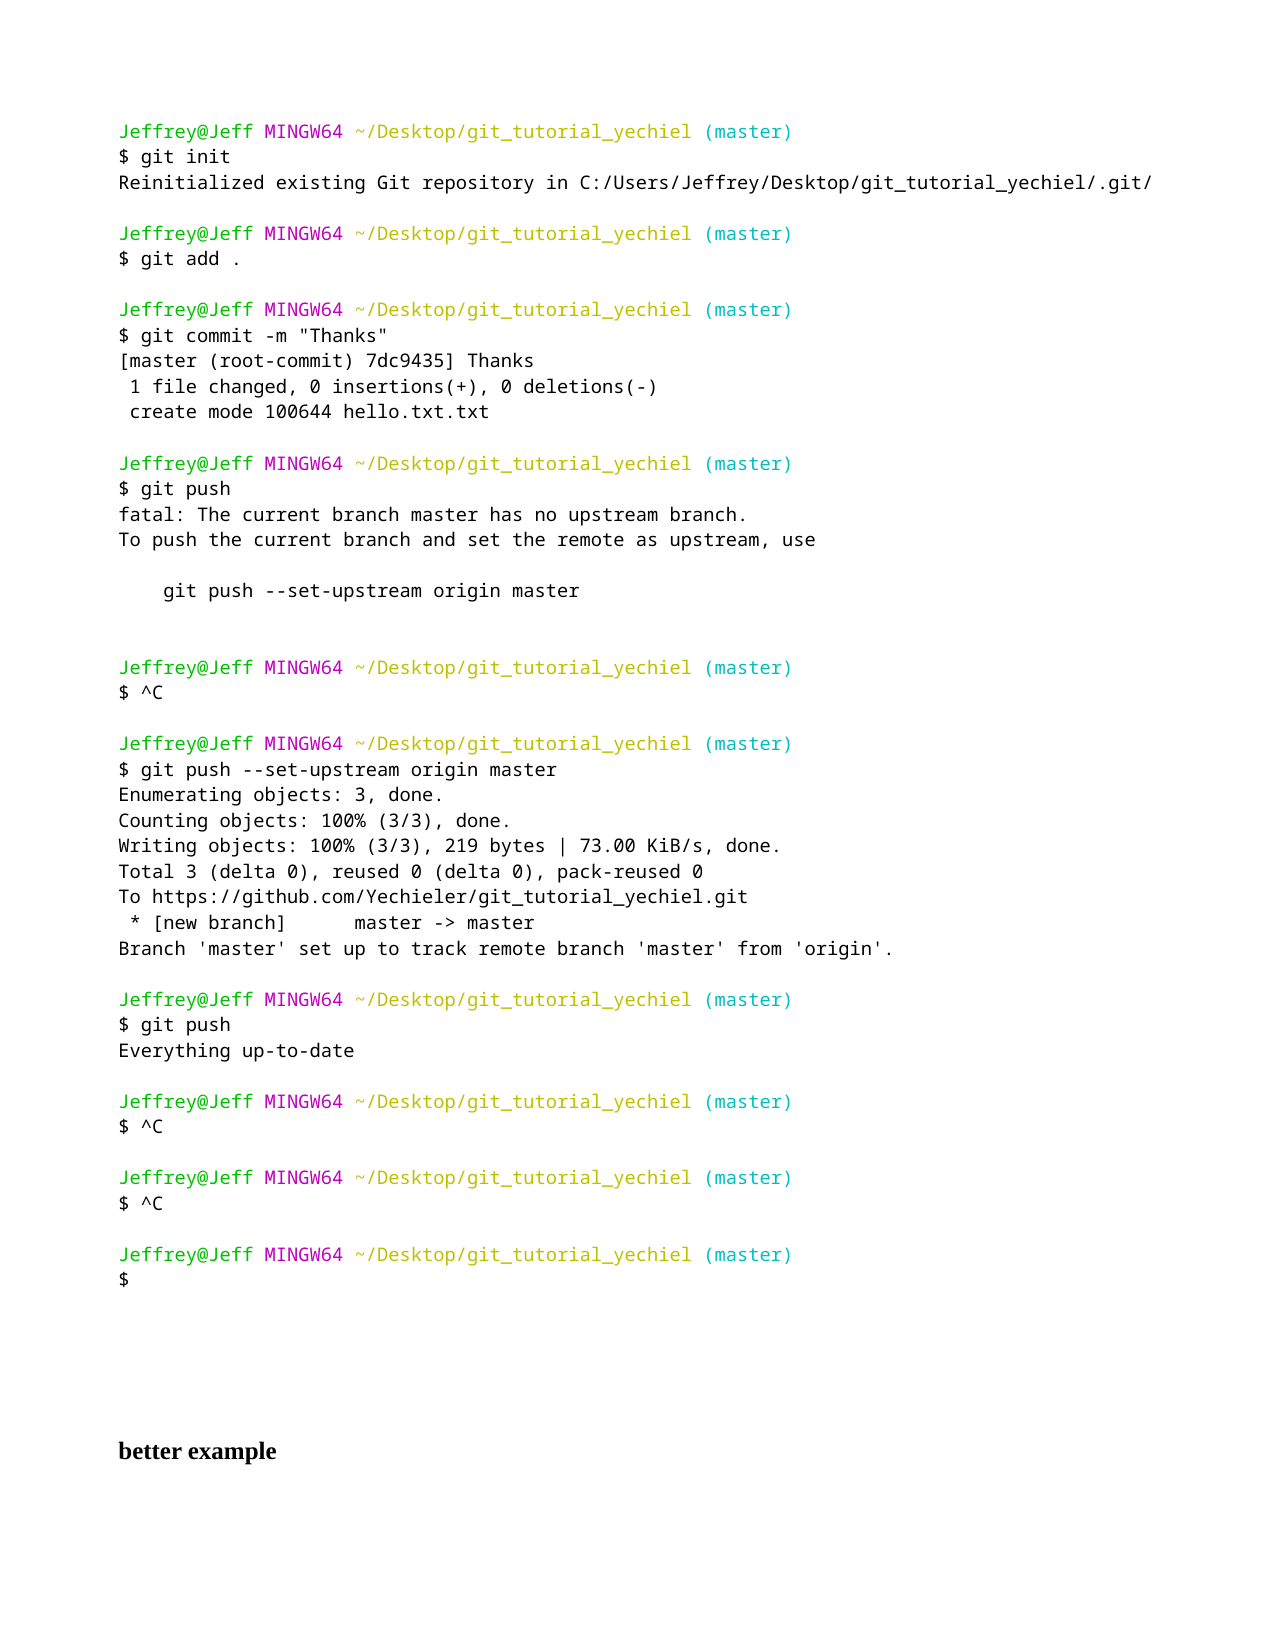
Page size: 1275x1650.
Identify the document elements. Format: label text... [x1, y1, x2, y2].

text $ git push --set-upstream origin master [118, 756, 1157, 782]
text $ ^C [118, 1190, 1157, 1216]
text Counting objects: 100% (3/3), done. [118, 807, 1157, 833]
text Enumerating objects: 3, done. [118, 782, 1157, 807]
text Branch 'master' set up to track remote branch 'master' from 'origin'. [118, 935, 1157, 960]
text To https://github.com/Yechieler/git_tutorial_yechiel.git [118, 884, 1157, 909]
text To push the current branch and set the remote as upstream, use [118, 526, 1157, 552]
text Writing objects: 100% (3/3), 219 bytes | 73.00 KiB/s, done. [118, 833, 1157, 858]
text Jeffrey@Jeff MINGW64 ~/Desktop/git_tutorial_yechiel (master) [118, 986, 1157, 1011]
text * [new branch] master -> master [118, 909, 1157, 935]
text $ [118, 1267, 1157, 1292]
text $ git init [118, 144, 1157, 169]
text Jeffrey@Jeff MINGW64 ~/Desktop/git_tutorial_yechiel (master) [118, 1088, 1157, 1113]
text Jeffrey@Jeff MINGW64 ~/Desktop/git_tutorial_yechiel (master) [118, 220, 1157, 246]
text Jeffrey@Jeff MINGW64 ~/Desktop/git_tutorial_yechiel (master) [118, 654, 1157, 679]
text [master (root-commit) 7dc9435] Thanks [118, 348, 1157, 373]
text $ ^C [118, 1113, 1157, 1139]
text better example [118, 1436, 1157, 1464]
text Jeffrey@Jeff MINGW64 ~/Desktop/git_tutorial_yechiel (master) [118, 297, 1157, 322]
text Total 3 (delta 0), reused 0 (delta 0), pack-reused 0 [118, 858, 1157, 884]
text git push --set-upstream origin master [118, 577, 1157, 603]
text Jeffrey@Jeff MINGW64 ~/Desktop/git_tutorial_yechiel (master) [118, 1241, 1157, 1267]
text Jeffrey@Jeff MINGW64 ~/Desktop/git_tutorial_yechiel (master) [118, 731, 1157, 756]
text create mode 100644 hello.txt.txt [118, 399, 1157, 424]
text Jeffrey@Jeff MINGW64 ~/Desktop/git_tutorial_yechiel (master) [118, 1164, 1157, 1190]
text fatal: The current branch master has no upstream branch. [118, 501, 1157, 526]
text Everything up-to-date [118, 1037, 1157, 1062]
text $ git commit -m "Thanks" [118, 322, 1157, 348]
text $ git add . [118, 246, 1157, 271]
text $ git push [118, 1011, 1157, 1037]
text Reinitialized existing Git repository in C:/Users/Jeffrey/Desktop/git_tutorial_yechiel/.git/ [118, 169, 1157, 195]
text Jeffrey@Jeff MINGW64 ~/Desktop/git_tutorial_yechiel (master) [118, 450, 1157, 475]
text $ git push [118, 475, 1157, 501]
text $ ^C [118, 679, 1157, 705]
text Jeffrey@Jeff MINGW64 ~/Desktop/git_tutorial_yechiel (master) [118, 118, 1157, 144]
text 1 file changed, 0 insertions(+), 0 deletions(-) [118, 373, 1157, 399]
